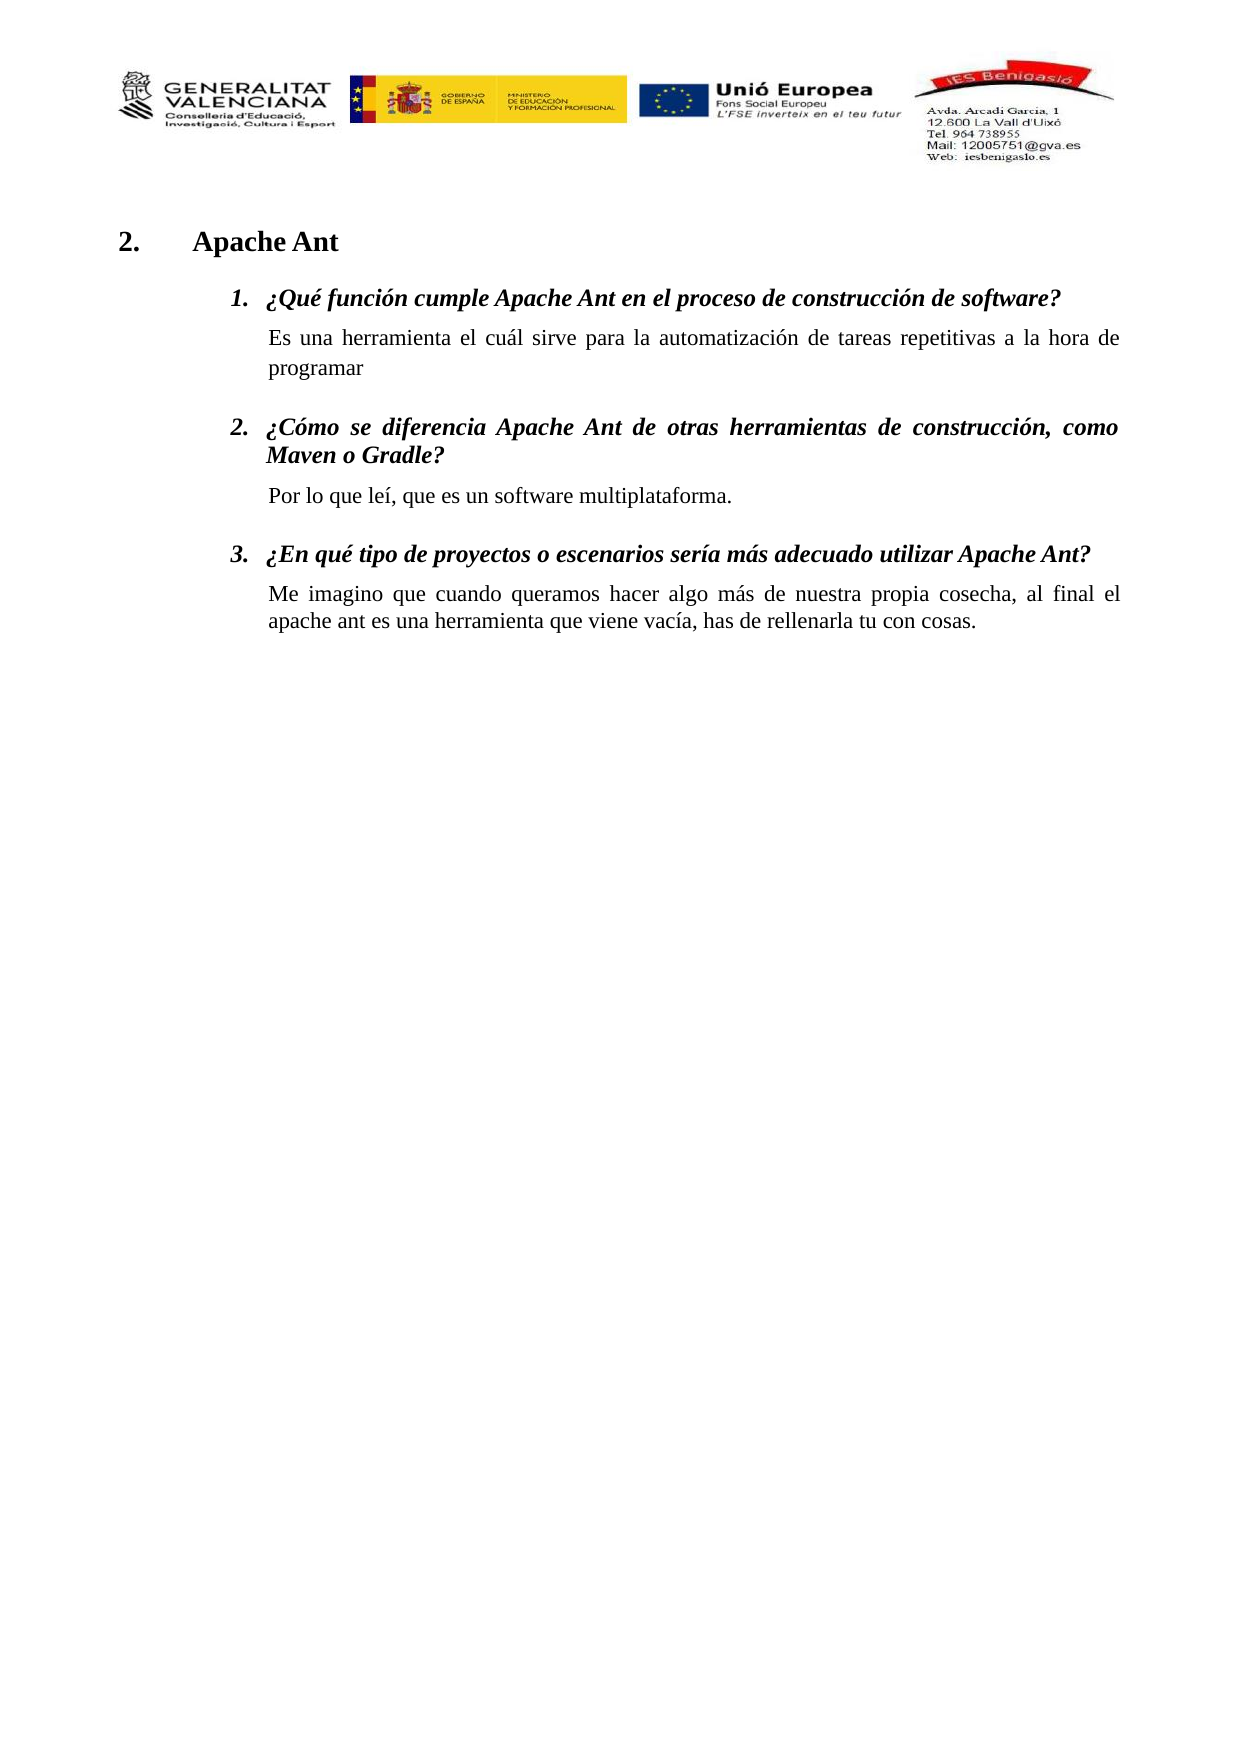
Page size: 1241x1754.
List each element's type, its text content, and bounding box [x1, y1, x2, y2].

subtitle ¿Qué función cumple Apache Ant en el proceso de construcción de software? [230, 283, 1122, 312]
list Es una herramienta el cuál sirve para la automatización de tareas repetitivas a la hora de programar [231, 324, 1122, 381]
subtitle Apache Ant [118, 224, 1122, 258]
list Por lo que leí, que es un software multiplataforma. [231, 482, 1122, 508]
subtitle ¿En qué tipo de proyectos o escenarios sería más adecuado utilizar Apache Ant? [230, 539, 1122, 568]
picture [110, 36, 1115, 171]
list Me imagino que cuando queramos hacer algo más de nuestra propia cosecha, al final el apache ant es una herramienta que viene vacía, has de rellenarla tu con cosas. [231, 580, 1122, 633]
subtitle ¿Cómo se diferencia Apache Ant de otras herramientas de construcción, como Maven o Gradle? [230, 412, 1122, 469]
